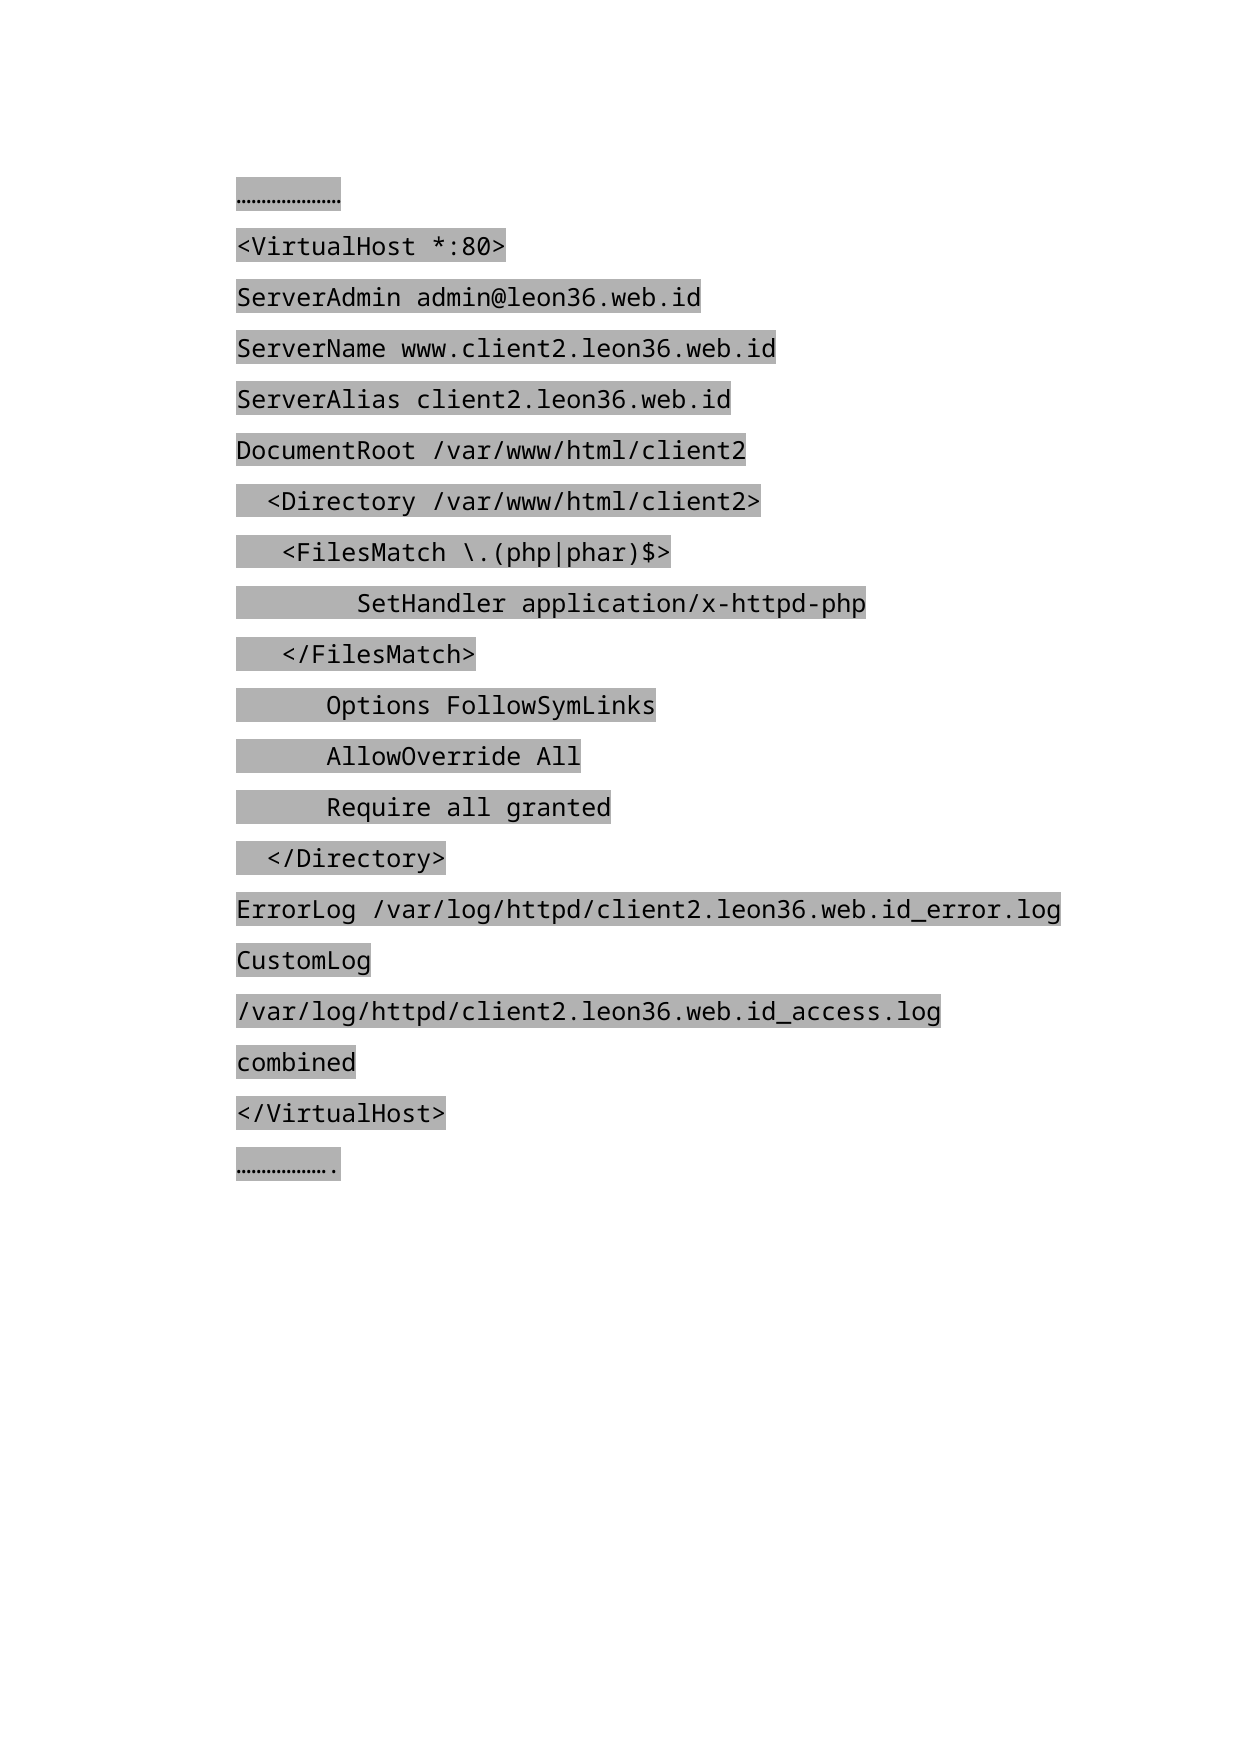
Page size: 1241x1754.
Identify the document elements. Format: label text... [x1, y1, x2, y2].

text <FilesMatch \.(php|phar)$> [236, 534, 1063, 568]
text ………………. [341, 1147, 1063, 1181]
text AllowOverride All [581, 739, 1063, 773]
text Options FollowSymLinks [656, 688, 1063, 722]
text </VirtualHost> [446, 1096, 1063, 1130]
text ServerAlias client2.leon36.web.id [731, 381, 1063, 415]
text ServerName www.client2.leon36.web.id [776, 330, 1063, 364]
text ServerAdmin admin@leon36.web.id [701, 279, 1063, 313]
text DocumentRoot /var/www/html/client2 [236, 432, 1063, 466]
text <VirtualHost *:80> [506, 228, 1063, 262]
text <Directory /var/www/html/client2> [236, 483, 1063, 517]
text ………………… [341, 177, 1063, 211]
text Require all granted [611, 790, 1063, 824]
text </FilesMatch> [476, 637, 1063, 671]
text CustomLog /var/log/httpd/client2.leon36.web.id_access.log combined [236, 943, 1063, 1079]
text SetHandler application/x-httpd-php [866, 586, 1063, 619]
text </Directory> [446, 841, 1063, 875]
